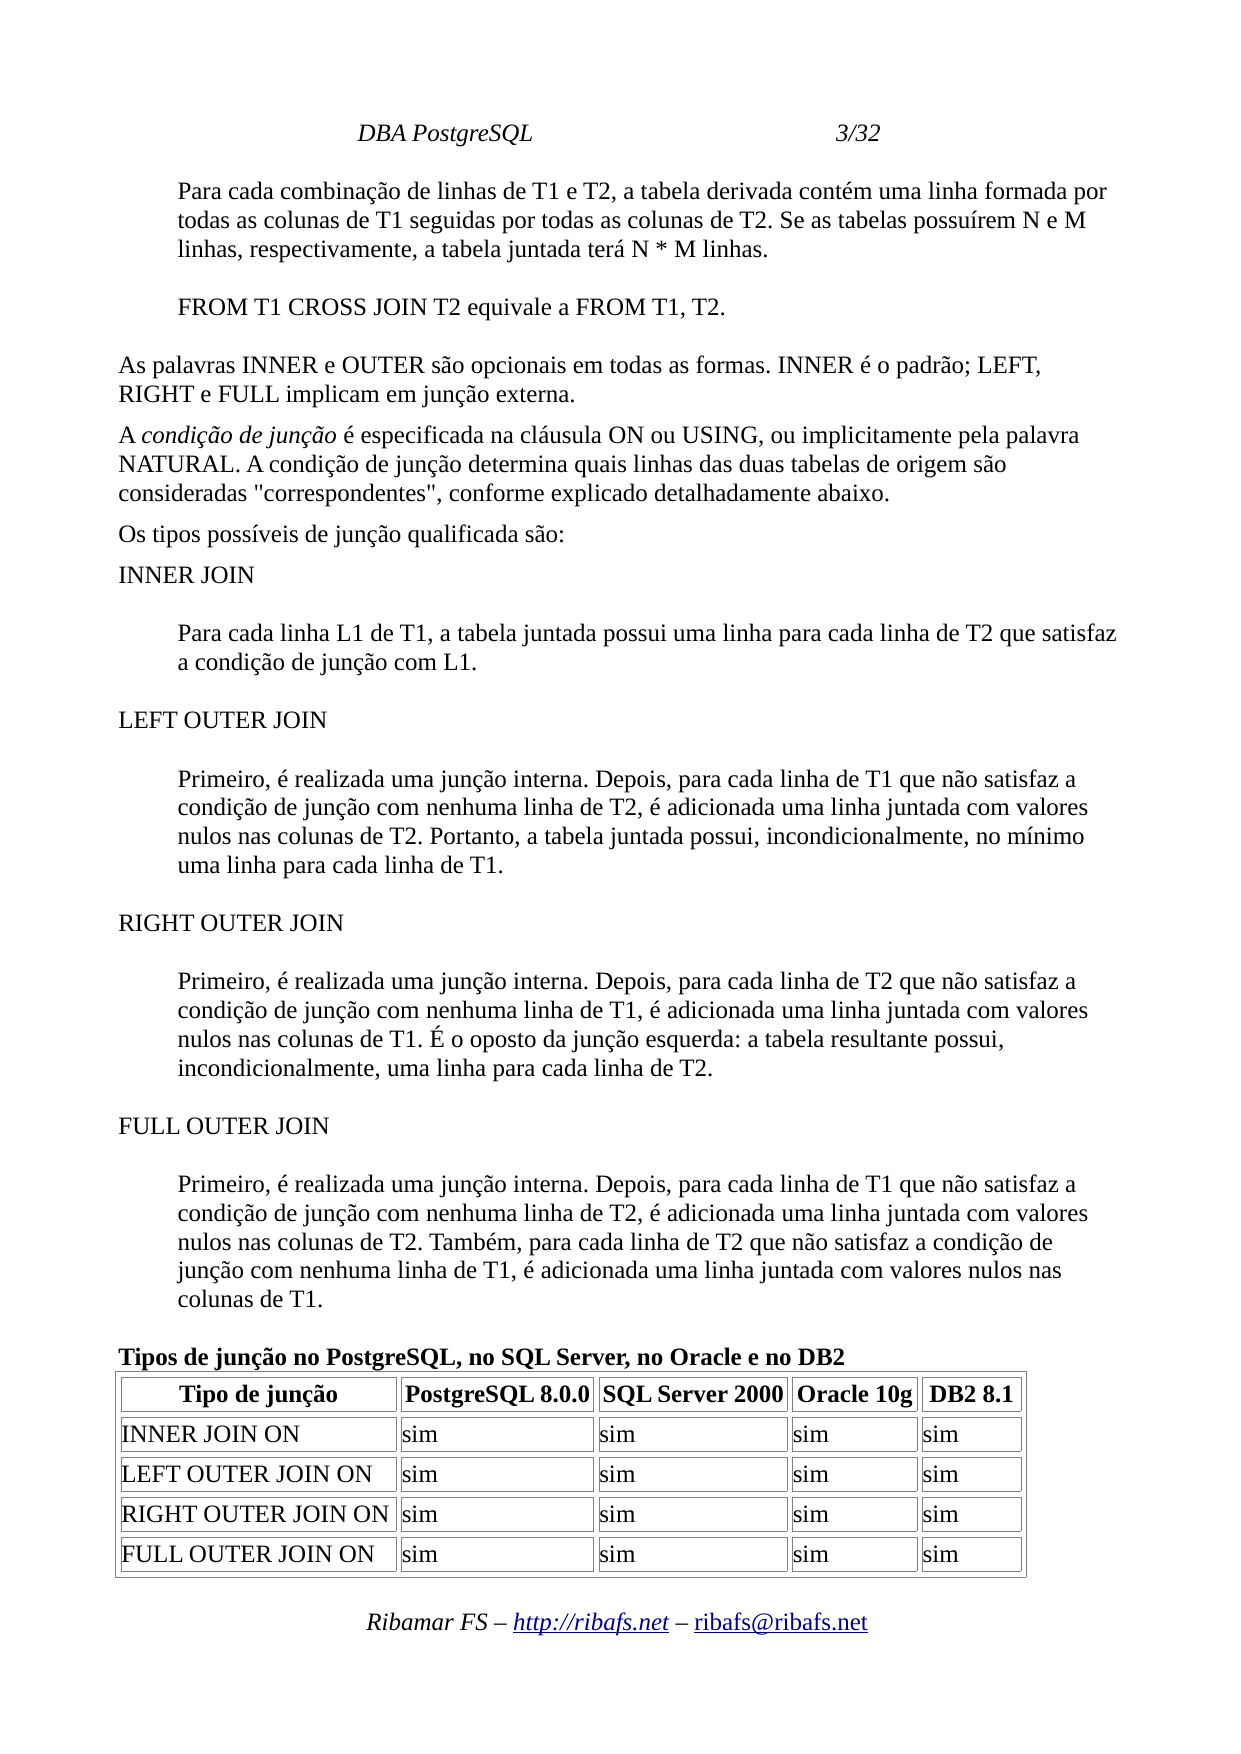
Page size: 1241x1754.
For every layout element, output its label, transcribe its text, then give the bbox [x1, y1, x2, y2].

table_cell sim [596, 1411, 790, 1451]
list Primeiro, é realizada uma junção interna. Depois, para cada linha de T1 que não satisfaz a condição de junção com nenhuma linha de T2, é adicionada uma linha juntada com valores nulos nas colunas de T2. Portanto, a tabela juntada possui, incondicionalmente, no mínimo uma linha para cada linha de T1. [177, 764, 1122, 879]
table_cell sim [596, 1491, 790, 1531]
table_header SQL Server 2000 [596, 1372, 790, 1411]
table_cell sim [920, 1451, 1023, 1491]
subtitle FULL OUTER JOIN [118, 1111, 1122, 1140]
subtitle RIGHT OUTER JOIN [118, 908, 1122, 937]
table_header Oracle 10g [790, 1372, 919, 1411]
subtitle INNER JOIN [118, 560, 1122, 589]
table_cell sim [790, 1411, 919, 1451]
table_cell FULL OUTER JOIN ON [118, 1531, 399, 1571]
list Para cada combinação de linhas de T1 e T2, a tabela derivada contém uma linha formada por todas as colunas de T1 seguidas por todas as colunas de T2. Se as tabelas possuírem N e M linhas, respectivamente, a tabela juntada terá N * M linhas. [177, 176, 1122, 263]
table_cell sim [399, 1531, 596, 1571]
list Primeiro, é realizada uma junção interna. Depois, para cada linha de T2 que não satisfaz a condição de junção com nenhuma linha de T1, é adicionada uma linha juntada com valores nulos nas colunas de T1. É o oposto da junção esquerda: a tabela resultante possui, incondicionalmente, uma linha para cada linha de T2. [177, 966, 1122, 1081]
table_cell sim [790, 1531, 919, 1571]
text A condição de junção é especificada na cláusula ON ou USING, ou implicitamente pela palavra NATURAL. A condição de junção determina quais linhas das duas tabelas de origem são consideradas "correspondentes", conforme explicado detalhadamente abaixo. [118, 420, 1122, 507]
table_cell sim [399, 1451, 596, 1491]
table_cell sim [399, 1491, 596, 1531]
table_cell sim [920, 1411, 1023, 1451]
table_cell INNER JOIN ON [118, 1411, 399, 1451]
table_header PostgreSQL 8.0.0 [399, 1372, 596, 1411]
table_cell sim [790, 1451, 919, 1491]
text Tipos de junção no PostgreSQL, no SQL Server, no Oracle e no DB2 [118, 1342, 1122, 1371]
table_cell sim [920, 1531, 1023, 1571]
text As palavras INNER e OUTER são opcionais em todas as formas. INNER é o padrão; LEFT, RIGHT e FULL implicam em junção externa. [118, 350, 1122, 408]
table_header DB2 8.1 [920, 1372, 1023, 1411]
table_cell sim [790, 1491, 919, 1531]
table_cell sim [920, 1491, 1023, 1531]
subtitle LEFT OUTER JOIN [118, 706, 1122, 734]
table_cell sim [399, 1411, 596, 1451]
table_cell LEFT OUTER JOIN ON [118, 1451, 399, 1491]
text Os tipos possíveis de junção qualificada são: [118, 519, 1122, 548]
table_header Tipo de junção [118, 1372, 399, 1411]
table_cell sim [596, 1531, 790, 1571]
list FROM T1 CROSS JOIN T2 equivale a FROM T1, T2. [177, 292, 1122, 321]
table_cell sim [596, 1451, 790, 1491]
table_cell RIGHT OUTER JOIN ON [118, 1491, 399, 1531]
list Para cada linha L1 de T1, a tabela juntada possui uma linha para cada linha de T2 que satisfaz a condição de junção com L1. [177, 618, 1122, 676]
list Primeiro, é realizada uma junção interna. Depois, para cada linha de T1 que não satisfaz a condição de junção com nenhuma linha de T2, é adicionada uma linha juntada com valores nulos nas colunas de T2. Também, para cada linha de T2 que não satisfaz a condição de junção com nenhuma linha de T1, é adicionada uma linha juntada com valores nulos nas colunas de T1. [177, 1169, 1122, 1313]
